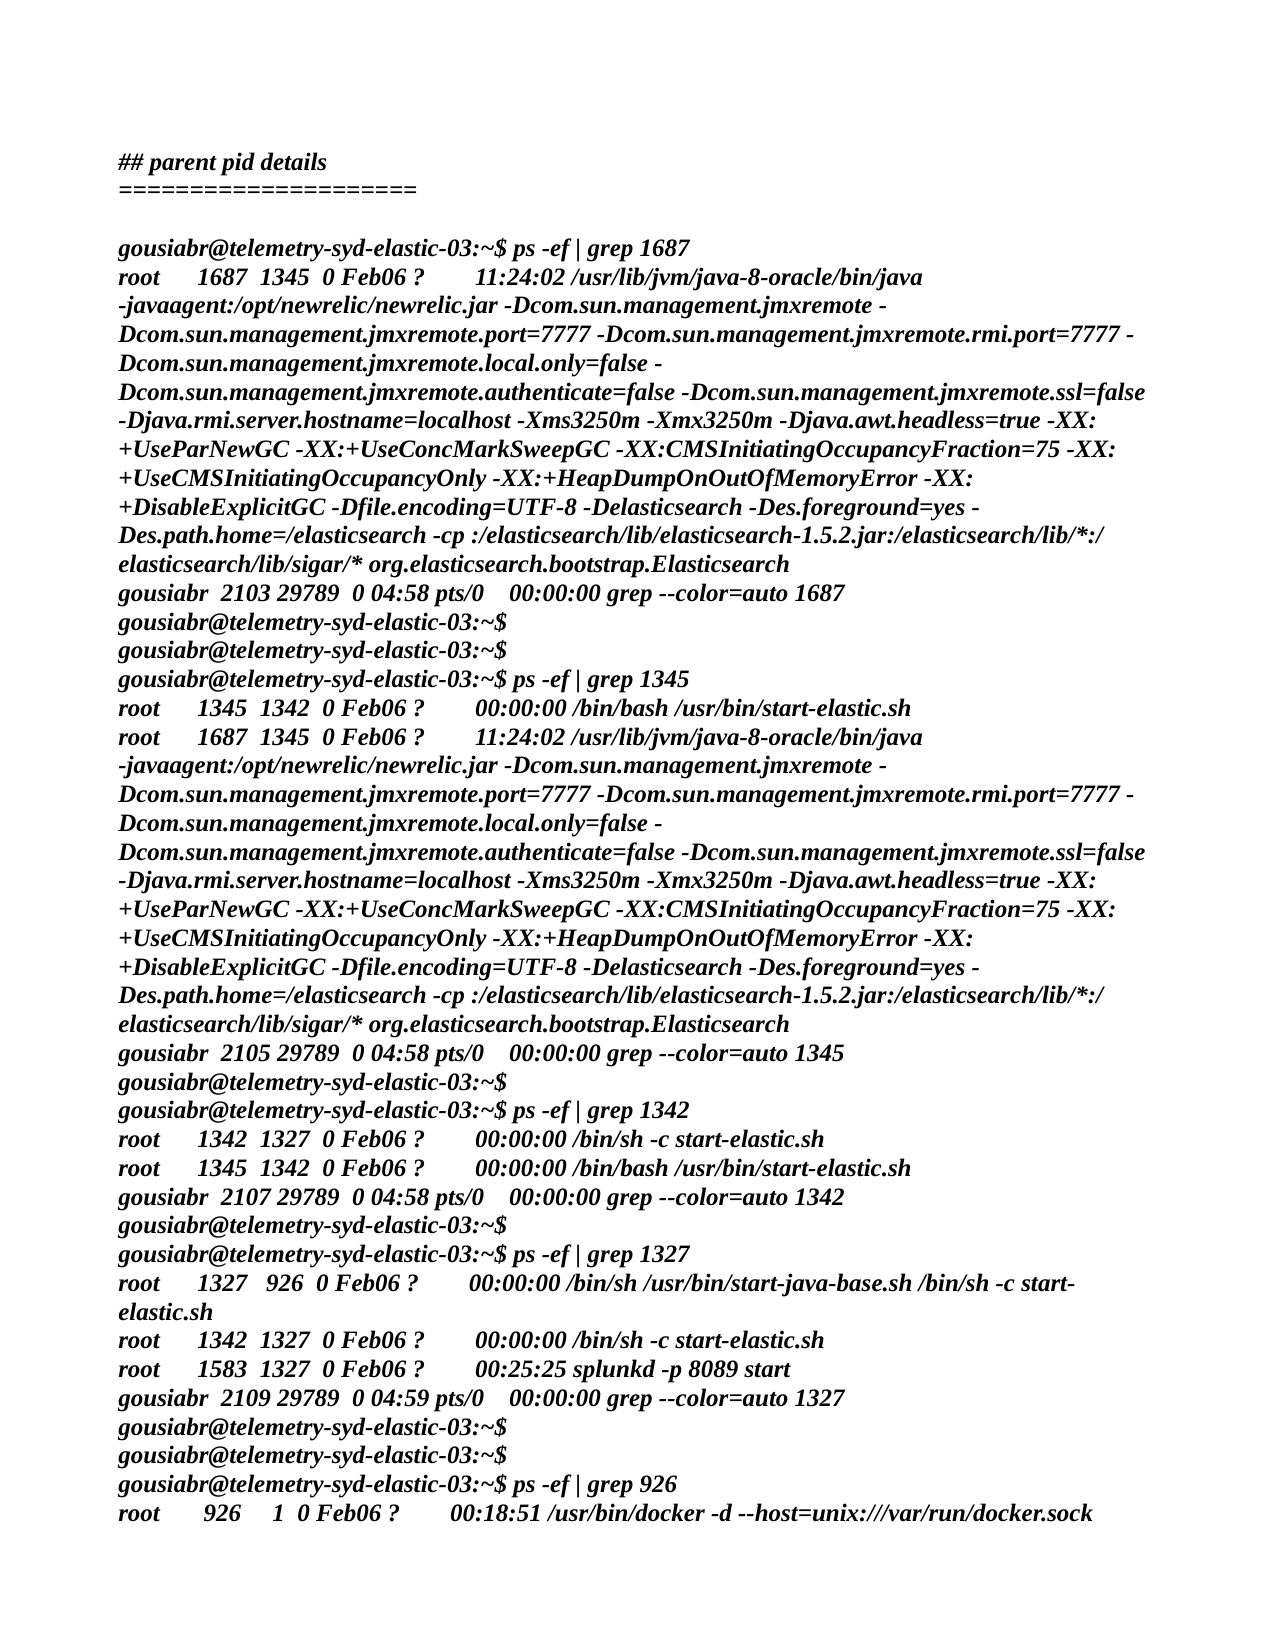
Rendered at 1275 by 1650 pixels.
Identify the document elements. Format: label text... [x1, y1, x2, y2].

text gousiabr 2109 29789 0 04:59 pts/0 00:00:00 grep --color=auto 1327 [118, 1383, 1157, 1412]
text gousiabr@telemetry-syd-elastic-03:~$ ps -ef | grep 1327 [118, 1239, 1157, 1268]
text gousiabr@telemetry-syd-elastic-03:~$ ps -ef | grep 1342 [118, 1096, 1157, 1124]
text root 1327 926 0 Feb06 ? 00:00:00 /bin/sh /usr/bin/start-java-base.sh /bin/sh -c start-elastic.sh [118, 1268, 1157, 1326]
text gousiabr@telemetry-syd-elastic-03:~$ [118, 1067, 1157, 1096]
text root 926 1 0 Feb06 ? 00:18:51 /usr/bin/docker -d --host=unix:///var/run/docker.sock [118, 1498, 1157, 1527]
text root 1342 1327 0 Feb06 ? 00:00:00 /bin/sh -c start-elastic.sh [118, 1124, 1157, 1153]
text root 1583 1327 0 Feb06 ? 00:25:25 splunkd -p 8089 start [118, 1354, 1157, 1383]
text gousiabr 2103 29789 0 04:58 pts/0 00:00:00 grep --color=auto 1687 [118, 578, 1157, 607]
text root 1345 1342 0 Feb06 ? 00:00:00 /bin/bash /usr/bin/start-elastic.sh [118, 693, 1157, 722]
text root 1345 1342 0 Feb06 ? 00:00:00 /bin/bash /usr/bin/start-elastic.sh [118, 1153, 1157, 1182]
text gousiabr 2105 29789 0 04:58 pts/0 00:00:00 grep --color=auto 1345 [118, 1038, 1157, 1067]
text gousiabr@telemetry-syd-elastic-03:~$ [118, 1211, 1157, 1239]
text gousiabr 2107 29789 0 04:58 pts/0 00:00:00 grep --color=auto 1342 [118, 1182, 1157, 1211]
text gousiabr@telemetry-syd-elastic-03:~$ ps -ef | grep 1687 [118, 233, 1157, 262]
text gousiabr@telemetry-syd-elastic-03:~$ [118, 1412, 1157, 1441]
text root 1687 1345 0 Feb06 ? 11:24:02 /usr/lib/jvm/java-8-oracle/bin/java -javaagent:/opt/newrelic/newrelic.jar -Dcom.sun.management.jmxremote -Dcom.sun.management.jmxremote.port=7777 -Dcom.sun.management.jmxremote.rmi.port=7777 -Dcom.sun.management.jmxremote.local.only=false -Dcom.sun.management.jmxremote.authenticate=false -Dcom.sun.management.jmxremote.ssl=false -Djava.rmi.server.hostname=localhost -Xms3250m -Xmx3250m -Djava.awt.headless=true -XX:+UseParNewGC -XX:+UseConcMarkSweepGC -XX:CMSInitiatingOccupancyFraction=75 -XX:+UseCMSInitiatingOccupancyOnly -XX:+HeapDumpOnOutOfMemoryError -XX:+DisableExplicitGC -Dfile.encoding=UTF-8 -Delasticsearch -Des.foreground=yes -Des.path.home=/elasticsearch -cp :/elasticsearch/lib/elasticsearch-1.5.2.jar:/elasticsearch/lib/*:/elasticsearch/lib/sigar/* org.elasticsearch.bootstrap.Elasticsearch [118, 722, 1157, 1038]
text root 1342 1327 0 Feb06 ? 00:00:00 /bin/sh -c start-elastic.sh [118, 1326, 1157, 1354]
text root 1687 1345 0 Feb06 ? 11:24:02 /usr/lib/jvm/java-8-oracle/bin/java -javaagent:/opt/newrelic/newrelic.jar -Dcom.sun.management.jmxremote -Dcom.sun.management.jmxremote.port=7777 -Dcom.sun.management.jmxremote.rmi.port=7777 -Dcom.sun.management.jmxremote.local.only=false -Dcom.sun.management.jmxremote.authenticate=false -Dcom.sun.management.jmxremote.ssl=false -Djava.rmi.server.hostname=localhost -Xms3250m -Xmx3250m -Djava.awt.headless=true -XX:+UseParNewGC -XX:+UseConcMarkSweepGC -XX:CMSInitiatingOccupancyFraction=75 -XX:+UseCMSInitiatingOccupancyOnly -XX:+HeapDumpOnOutOfMemoryError -XX:+DisableExplicitGC -Dfile.encoding=UTF-8 -Delasticsearch -Des.foreground=yes -Des.path.home=/elasticsearch -cp :/elasticsearch/lib/elasticsearch-1.5.2.jar:/elasticsearch/lib/*:/elasticsearch/lib/sigar/* org.elasticsearch.bootstrap.Elasticsearch [118, 262, 1157, 578]
text gousiabr@telemetry-syd-elastic-03:~$ [118, 636, 1157, 664]
text gousiabr@telemetry-syd-elastic-03:~$ [118, 1441, 1157, 1469]
text ===================== [118, 176, 1157, 204]
text gousiabr@telemetry-syd-elastic-03:~$ [118, 607, 1157, 636]
text gousiabr@telemetry-syd-elastic-03:~$ ps -ef | grep 1345 [118, 664, 1157, 693]
text gousiabr@telemetry-syd-elastic-03:~$ ps -ef | grep 926 [118, 1469, 1157, 1498]
text ## parent pid details [118, 147, 1157, 176]
